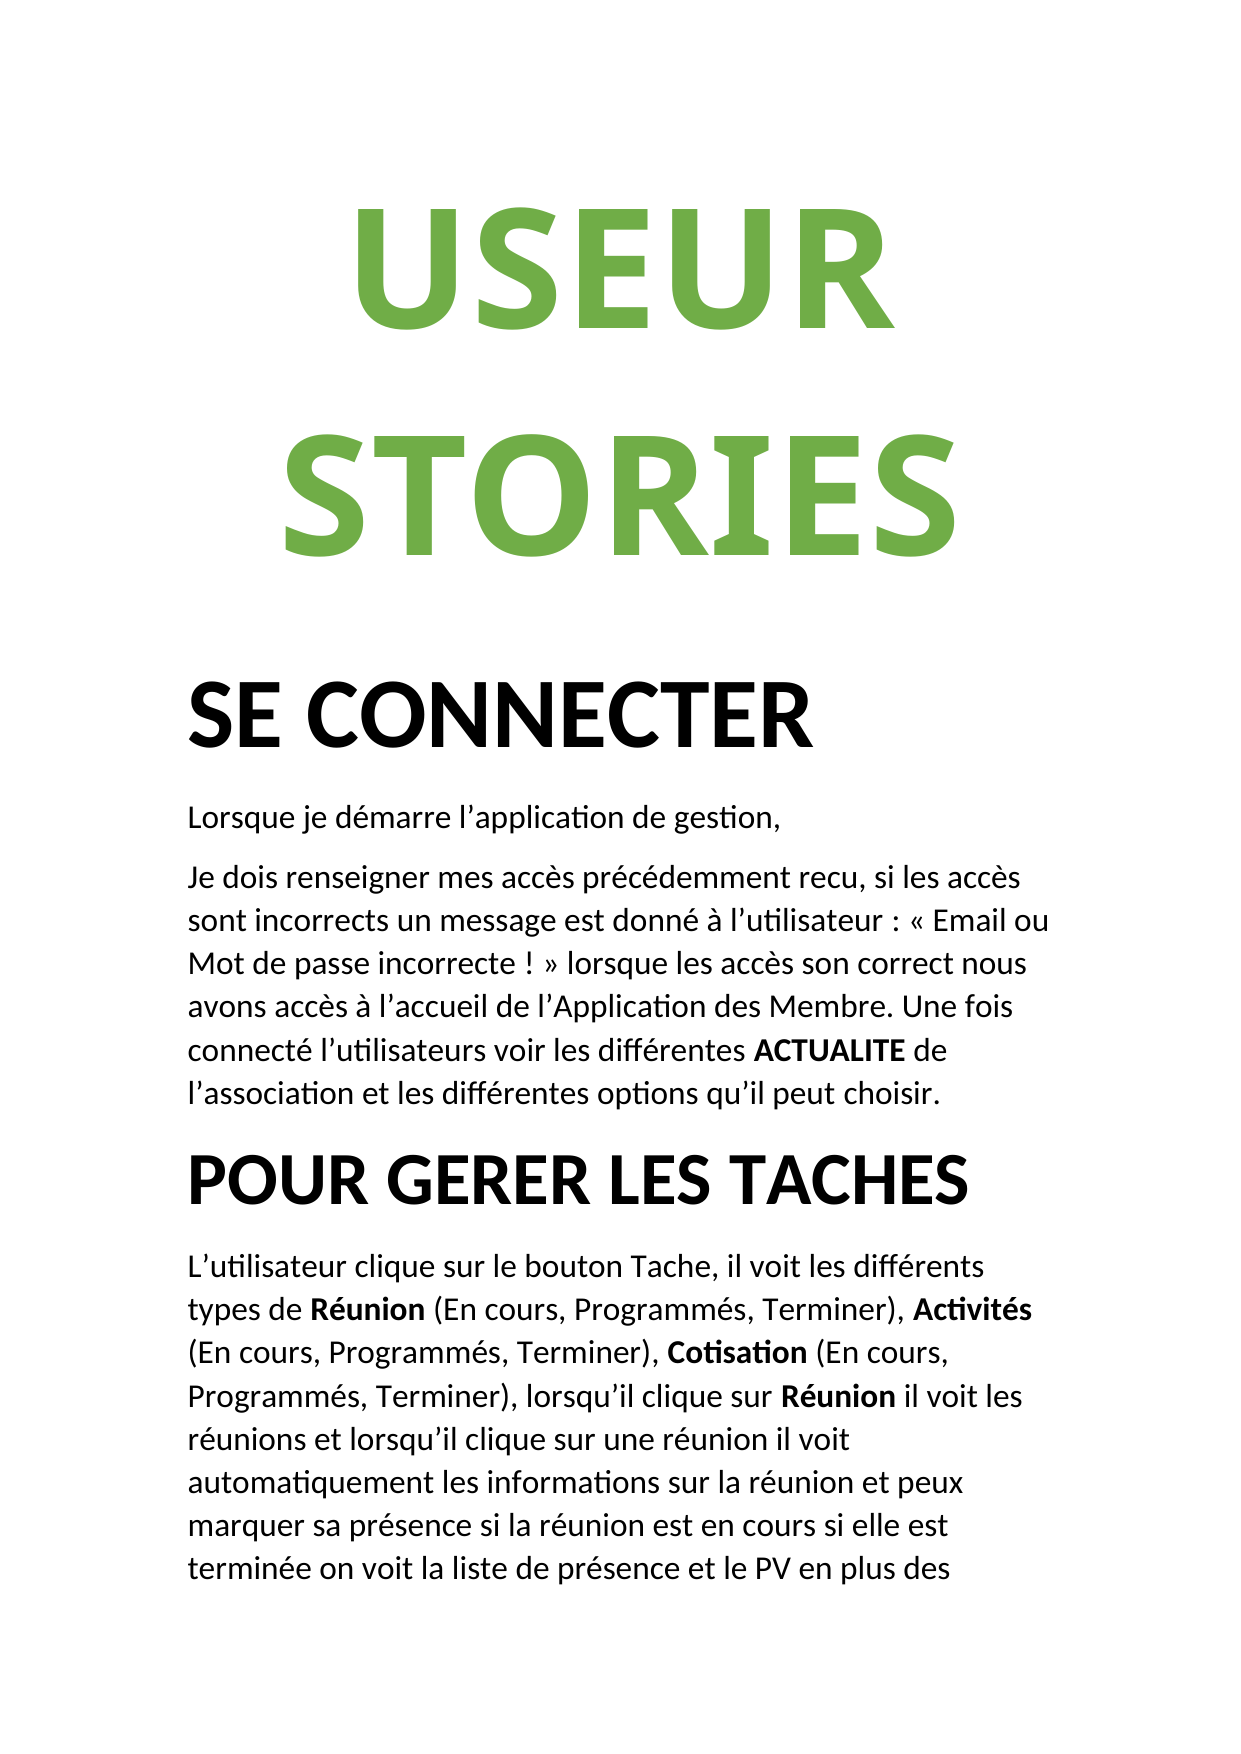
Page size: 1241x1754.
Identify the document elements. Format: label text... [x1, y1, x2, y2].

text Je dois renseigner mes accès précédemment recu, si les accès sont incorrects un message est donné à l’utilisateur : « Email ou Mot de passe incorrecte ! » lorsque les accès son correct nous avons accès à l’accueil de l’Application des Membre. Une fois connecté l’utilisateurs voir les différentes ACTUALITE de l’association et les différentes options qu’il peut choisir. [187, 856, 1053, 1112]
text L’utilisateur clique sur le bouton Tache, il voit les différents types de Réunion (En cours, Programmés, Terminer), Activités (En cours, Programmés, Terminer), Cotisation (En cours, Programmés, Terminer), lorsqu’il clique sur Réunion il voit les réunions et lorsqu’il clique sur une réunion il voit automatiquement les informations sur la réunion et peux marquer sa présence si la réunion est en cours si elle est terminée on voit la liste de présence et le PV en plus des [187, 1245, 1053, 1588]
text Lorsque je démarre l’application de gestion, [187, 796, 1053, 837]
text USEUR STORIES [187, 150, 1053, 604]
text SE CONNECTER [187, 650, 1053, 772]
text POUR GERER LES TACHES [187, 1132, 1053, 1223]
